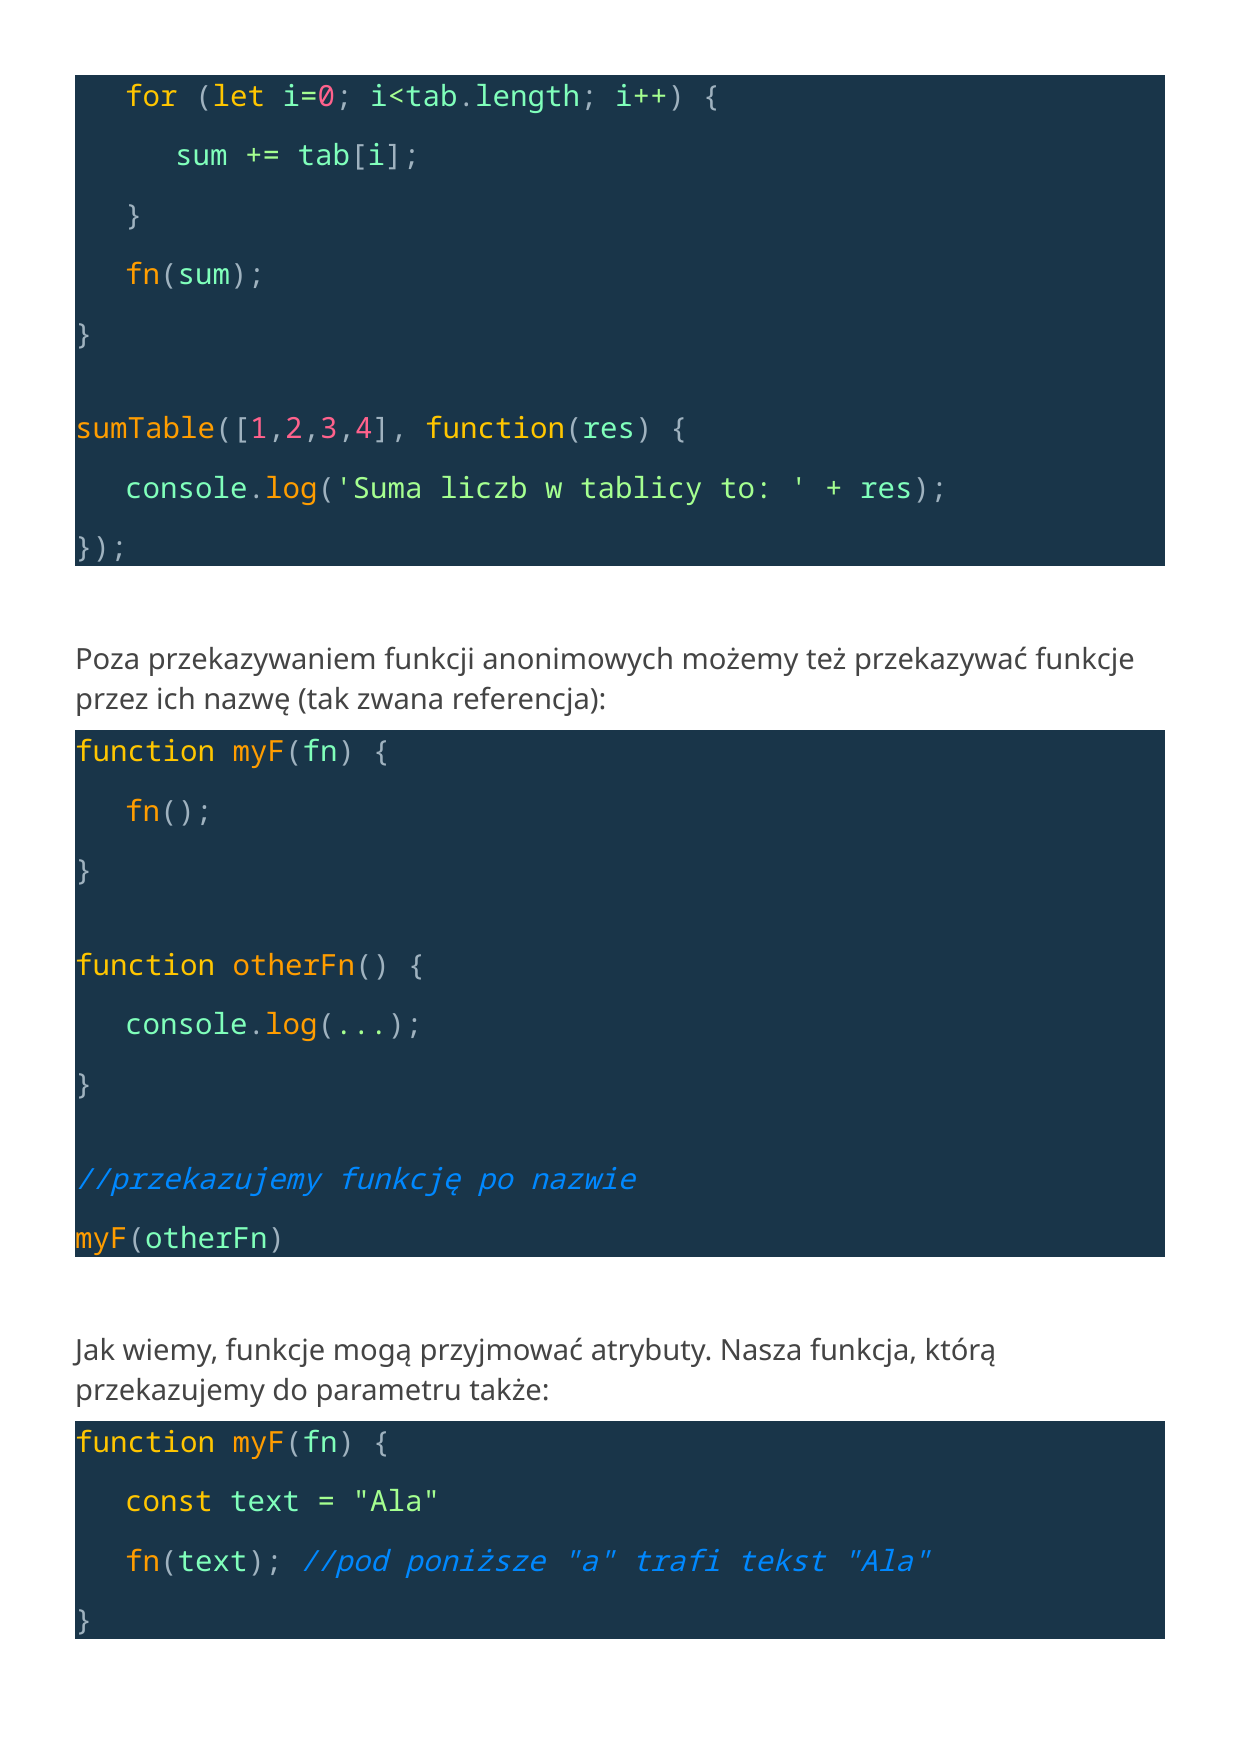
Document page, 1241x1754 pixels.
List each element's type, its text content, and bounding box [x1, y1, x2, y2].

text for (let i=0; i<tab.length; i++) { [75, 75, 1165, 115]
text function myF(fn) { [75, 1421, 1165, 1461]
text console.log(...); [75, 1004, 1165, 1043]
text } [75, 1599, 1165, 1639]
text sum += tab[i]; [75, 134, 1165, 174]
text } [75, 1063, 1165, 1103]
text function myF(fn) { [75, 730, 1165, 770]
text const text = "Ala" [75, 1481, 1165, 1520]
text sumTable([1,2,3,4], function(res) { [75, 408, 1165, 447]
text myF(otherFn) [75, 1217, 1165, 1257]
text console.log('Suma liczb w tablicy to: ' + res); [75, 467, 1165, 507]
text fn(); [75, 790, 1165, 829]
text //przekazujemy funkcję po nazwie [75, 1158, 1165, 1198]
text } [75, 313, 1165, 353]
text Poza przekazywaniem funkcji anonimowych możemy też przekazywać funkcje przez ich nazwę (tak zwana referencja): [75, 638, 1165, 718]
text Jak wiemy, funkcje mogą przyjmować atrybuty. Nasza funkcja, którą przekazujemy do parametru także: [75, 1329, 1165, 1408]
text }); [75, 527, 1165, 566]
text } [75, 849, 1165, 889]
text fn(sum); [75, 253, 1165, 293]
text fn(text); //pod poniższe "a" trafi tekst "Ala" [75, 1540, 1165, 1580]
text } [75, 194, 1165, 234]
text function otherFn() { [75, 944, 1165, 984]
